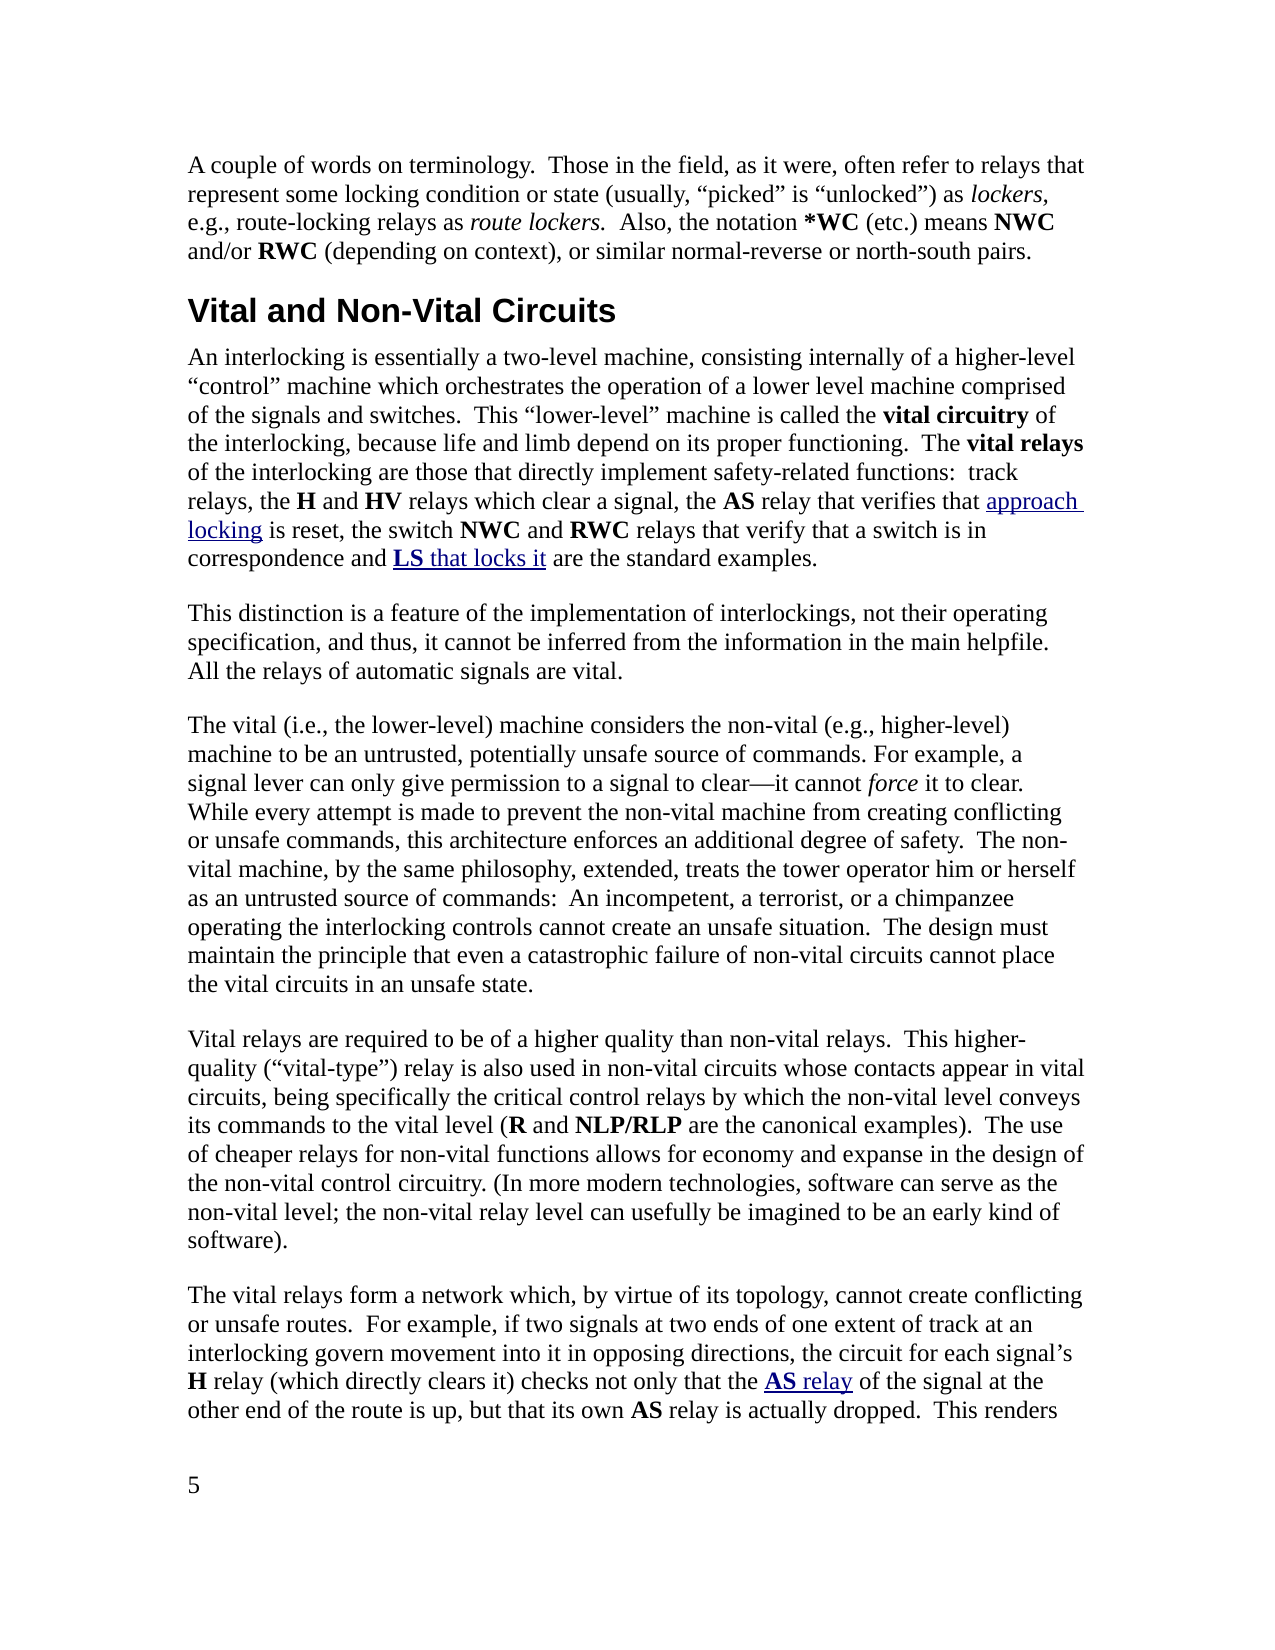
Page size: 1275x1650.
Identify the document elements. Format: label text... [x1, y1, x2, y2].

text Vital relays are required to be of a higher quality than non-vital relays. This higher-quality (“vital-type”) relay is also used in non-vital circuits whose contacts appear in vital circuits, being specifically the critical control relays by which the non-vital level conveys its commands to the vital level (R and NLP/RLP are the canonical examples). The use of cheaper relays for non-vital functions allows for economy and expanse in the design of the non-vital control circuitry. (In more modern technologies, software can serve as the non-vital level; the non-vital relay level can usefully be imagined to be an early kind of software). [187, 1024, 1087, 1254]
text This distinction is a feature of the implementation of interlockings, not their operating specification, and thus, it cannot be inferred from the information in the main helpfile. All the relays of automatic signals are vital. [187, 598, 1087, 684]
text An interlocking is essentially a two-level machine, consisting internally of a higher-level “control” machine which orchestrates the operation of a lower level machine comprised of the signals and switches. This “lower-level” machine is called the vital circuitry of the interlocking, because life and limb depend on its proper functioning. The vital relays of the interlocking are those that directly implement safety-related functions: track relays, the H and HV relays which clear a signal, the AS relay that verifies that approach locking is reset, the switch NWC and RWC relays that verify that a switch is in correspondence and LS that locks it are the standard examples. [187, 342, 1087, 572]
text A couple of words on terminology. Those in the field, as it were, often refer to relays that represent some locking condition or state (usually, “picked” is “unlocked”) as lockers, e.g., route-locking relays as route lockers. Also, the notation *WC (etc.) means NWC and/or RWC (depending on context), or similar normal-reverse or north-south pairs. [187, 150, 1087, 265]
text The vital relays form a network which, by virtue of its topology, cannot create conflicting or unsafe routes. For example, if two signals at two ends of one extent of track at an interlocking govern movement into it in opposing directions, the circuit for each signal’s H relay (which directly clears it) checks not only that the AS relay of the signal at the other end of the route is up, but that its own AS relay is actually dropped. This renders [187, 1280, 1087, 1424]
subtitle Vital and Non-Vital Circuits [187, 291, 1087, 330]
text The vital (i.e., the lower-level) machine considers the non-vital (e.g., higher-level) machine to be an untrusted, potentially unsafe source of commands. For example, a signal lever can only give permission to a signal to clear—it cannot force it to clear. While every attempt is made to prevent the non-vital machine from creating conflicting or unsafe commands, this architecture enforces an additional degree of safety. The non-vital machine, by the same philosophy, extended, treats the tower operator him or herself as an untrusted source of commands: An incompetent, a terrorist, or a chimpanzee operating the interlocking controls cannot create an unsafe situation. The design must maintain the principle that even a catastrophic failure of non-vital circuits cannot place the vital circuits in an unsafe state. [187, 711, 1087, 998]
